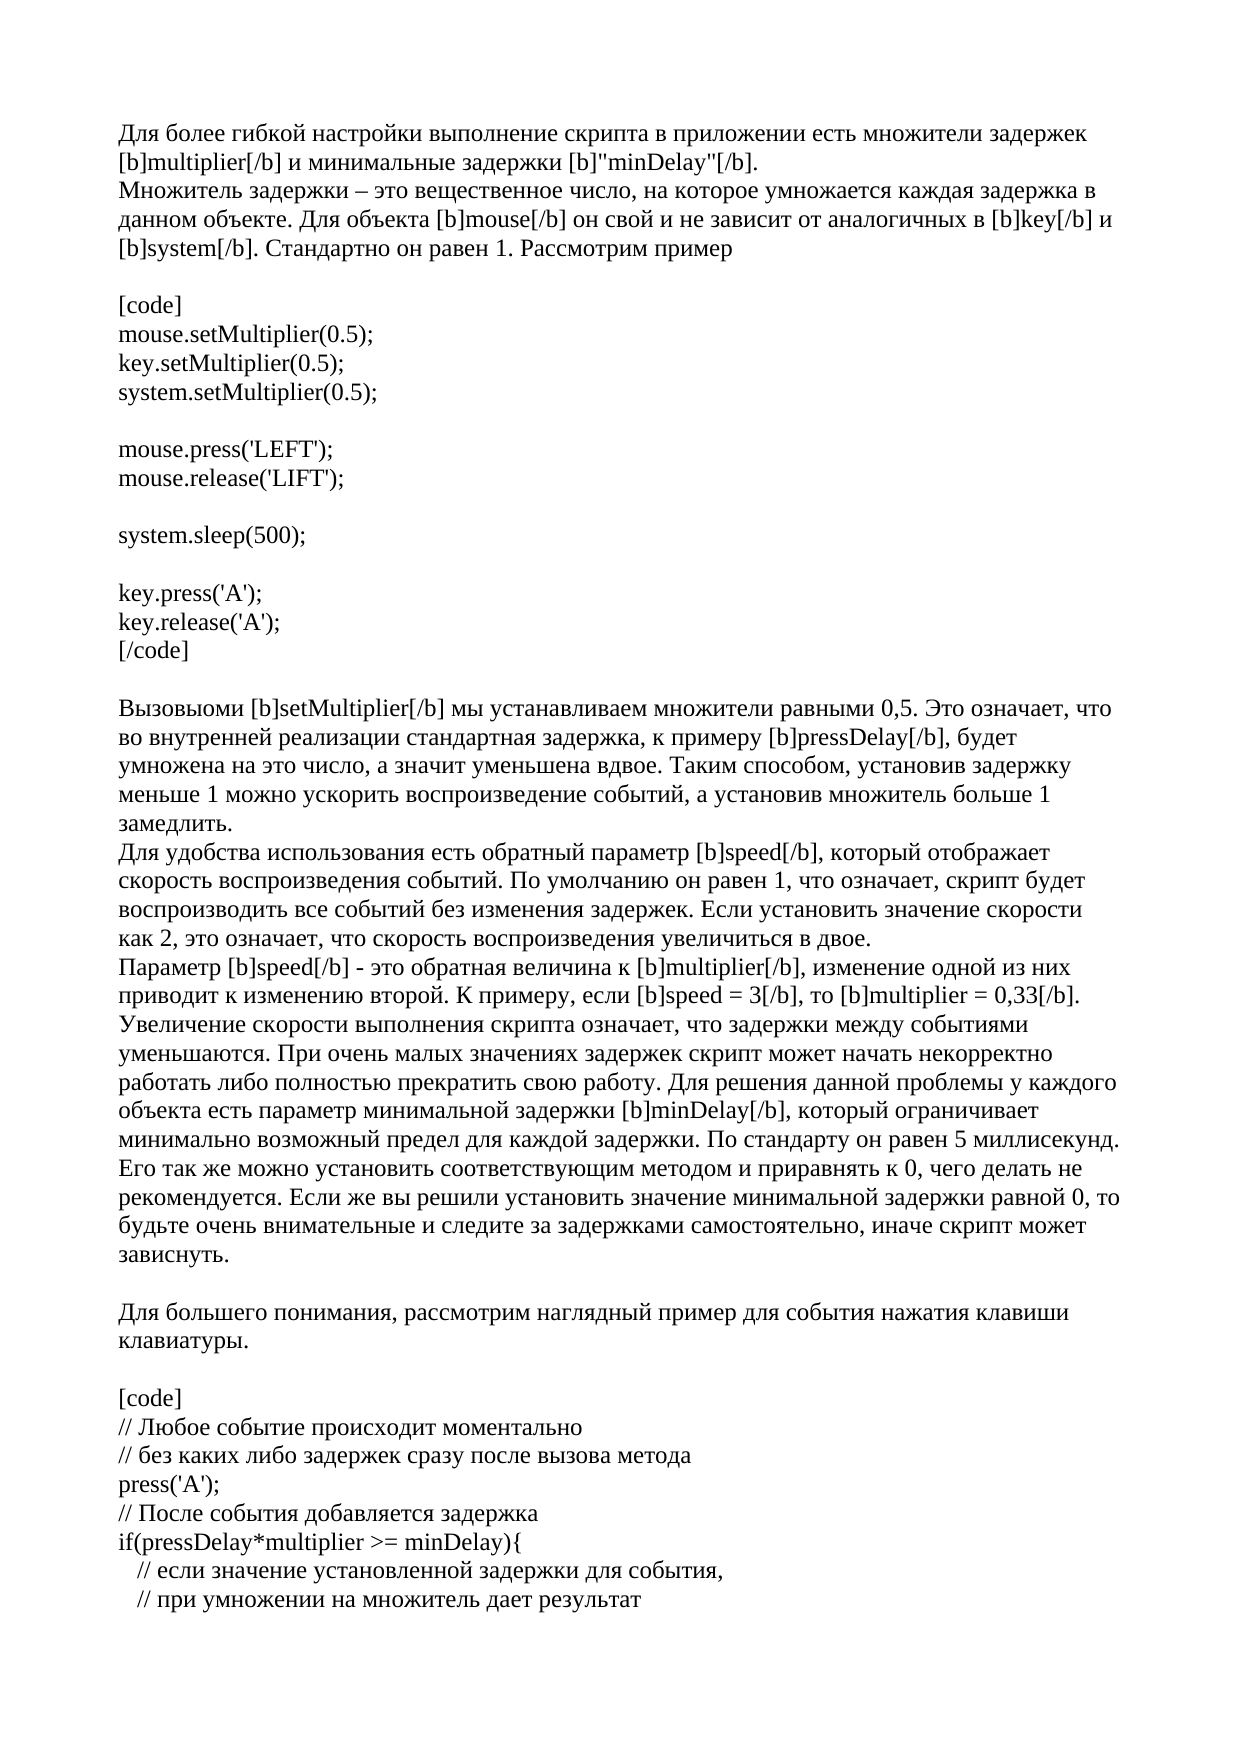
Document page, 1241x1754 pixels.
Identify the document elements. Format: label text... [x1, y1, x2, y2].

text Вызовыоми [b]setMultiplier[/b] мы устанавливаем множители равными 0,5. Это означает, что во внутренней реализации стандартная задержка, к примеру [b]pressDelay[/b], будет умножена на это число, а значит уменьшена вдвое. Таким способом, установив задержку меньше 1 можно ускорить воспроизведение событий, а установив множитель больше 1 замедлить. [118, 693, 1122, 837]
text Параметр [b]speed[/b] - это обратная величина к [b]multiplier[/b], изменение одной из них приводит к изменению второй. К примеру, если [b]speed = 3[/b], то [b]multiplier = 0,33[/b]. [118, 952, 1122, 1009]
text key.release('A'); [118, 607, 1122, 636]
text [code] [118, 1383, 1122, 1412]
text Для удобства использования есть обратный параметр [b]speed[/b], который отображает скорость воспроизведения событий. По умолчанию он равен 1, что означает, скрипт будет воспроизводить все событий без изменения задержек. Если установить значение скорости как 2, это означает, что скорость воспроизведения увеличиться в двое. [118, 837, 1122, 952]
text Увеличение скорости выполнения скрипта означает, что задержки между событиями уменьшаются. При очень малых значениях задержек скрипт может начать некорректно работать либо полностью прекратить свою работу. Для решения данной проблемы у каждого объекта есть параметр минимальной задержки [b]minDelay[/b], который ограничивает минимально возможный предел для каждой задержки. По стандарту он равен 5 миллисекунд. Его так же можно установить соответствующим методом и приравнять к 0, чего делать не рекомендуется. Если же вы решили установить значение минимальной задержки равной 0, то будьте очень внимательные и следите за задержками самостоятельно, иначе скрипт может зависнуть. [118, 1009, 1122, 1268]
text // без каких либо задержек сразу после вызова метода [118, 1441, 1122, 1469]
text Для более гибкой настройки выполнение скрипта в приложении есть множители задержек [b]multiplier[/b] и минимальные задержки [b]"minDelay"[/b]. [118, 118, 1122, 176]
text key.press('A'); [118, 578, 1122, 607]
text key.setMultiplier(0.5); [118, 348, 1122, 377]
text system.setMultiplier(0.5); [118, 377, 1122, 406]
text // если значение установленной задержки для события, [118, 1556, 1122, 1584]
text // при умножении на множитель дает результат [118, 1584, 1122, 1613]
text // После события добавляется задержка [118, 1498, 1122, 1527]
text [code] [118, 291, 1122, 319]
text press('A'); [118, 1469, 1122, 1498]
text system.sleep(500); [118, 521, 1122, 549]
text if(pressDelay*multiplier >= minDelay){ [118, 1527, 1122, 1556]
text Для большего понимания, рассмотрим наглядный пример для события нажатия клавиши клавиатуры. [118, 1297, 1122, 1354]
text Множитель задержки – это вещественное число, на которое умножается каждая задержка в данном объекте. Для объекта [b]mouse[/b] он свой и не зависит от аналогичных в [b]key[/b] и [b]system[/b]. Стандартно он равен 1. Рассмотрим пример [118, 176, 1122, 262]
text mouse.setMultiplier(0.5); [118, 319, 1122, 348]
text // Любое событие происходит моментально [118, 1412, 1122, 1441]
text [/code] [118, 636, 1122, 664]
text mouse.press('LEFT'); [118, 434, 1122, 463]
text mouse.release('LIFT'); [118, 463, 1122, 492]
